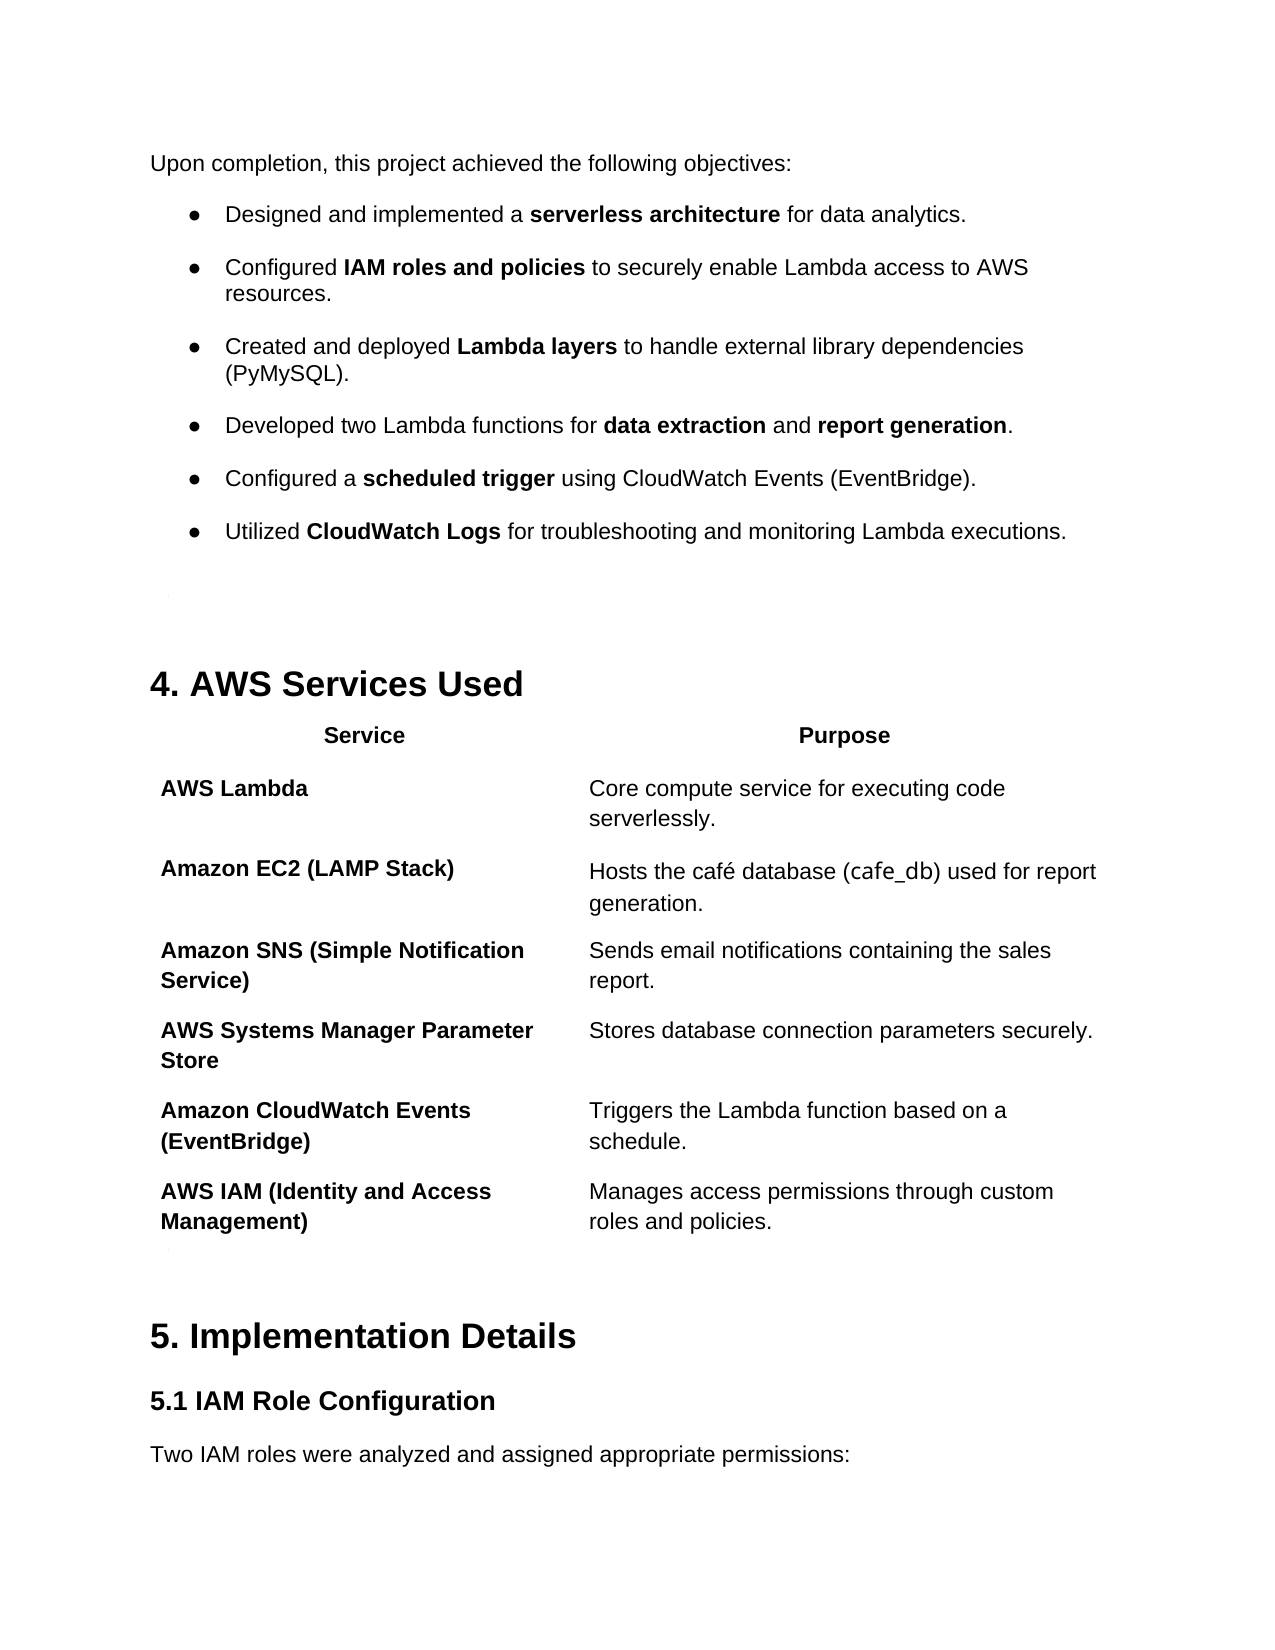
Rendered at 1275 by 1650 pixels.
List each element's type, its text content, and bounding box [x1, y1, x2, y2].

table_cell Amazon EC2 (LAMP Stack) [150, 844, 578, 927]
subtitle 5.1 IAM Role Configuration [150, 1385, 1125, 1416]
list Developed two Lambda functions for data extraction and report generation. [187, 412, 1125, 465]
table_cell Triggers the Lambda function based on a schedule. [579, 1087, 1110, 1167]
table_cell AWS Systems Manager Parameter Store [150, 1007, 578, 1087]
table_cell Amazon SNS (Simple Notification Service) [150, 927, 578, 1007]
text Two IAM roles were analyzed and assigned appropriate permissions: [150, 1441, 1125, 1468]
list Utilized CloudWatch Logs for troubleshooting and monitoring Lambda executions. [187, 518, 1125, 570]
table_cell AWS Lambda [150, 764, 578, 844]
subtitle 5. Implementation Details [150, 1315, 1125, 1356]
list Configured a scheduled trigger using CloudWatch Events (EventBridge). [187, 465, 1125, 518]
table_cell AWS IAM (Identity and Access Management) [150, 1167, 578, 1247]
list Created and deployed Lambda layers to handle external library dependencies (PyMySQL). [187, 333, 1125, 412]
table_cell Sends email notifications containing the sales report. [579, 927, 1110, 1007]
subtitle 4. AWS Services Used [150, 663, 1125, 704]
table_cell Core compute service for executing code serverlessly. [579, 764, 1110, 844]
table_cell Amazon CloudWatch Events (EventBridge) [150, 1087, 578, 1167]
table_header Purpose [579, 712, 1110, 764]
table_cell Manages access permissions through custom roles and policies. [579, 1167, 1110, 1247]
table_cell Stores database connection parameters securely. [579, 1007, 1110, 1087]
table_header Service [150, 712, 578, 764]
list Designed and implemented a serverless architecture for data analytics. [187, 201, 1125, 254]
text Upon completion, this project achieved the following objectives: [150, 150, 1125, 176]
list Configured IAM roles and policies to securely enable Lambda access to AWS resources. [187, 254, 1125, 333]
table_cell Hosts the café database (cafe_db) used for report generation. [579, 844, 1110, 927]
